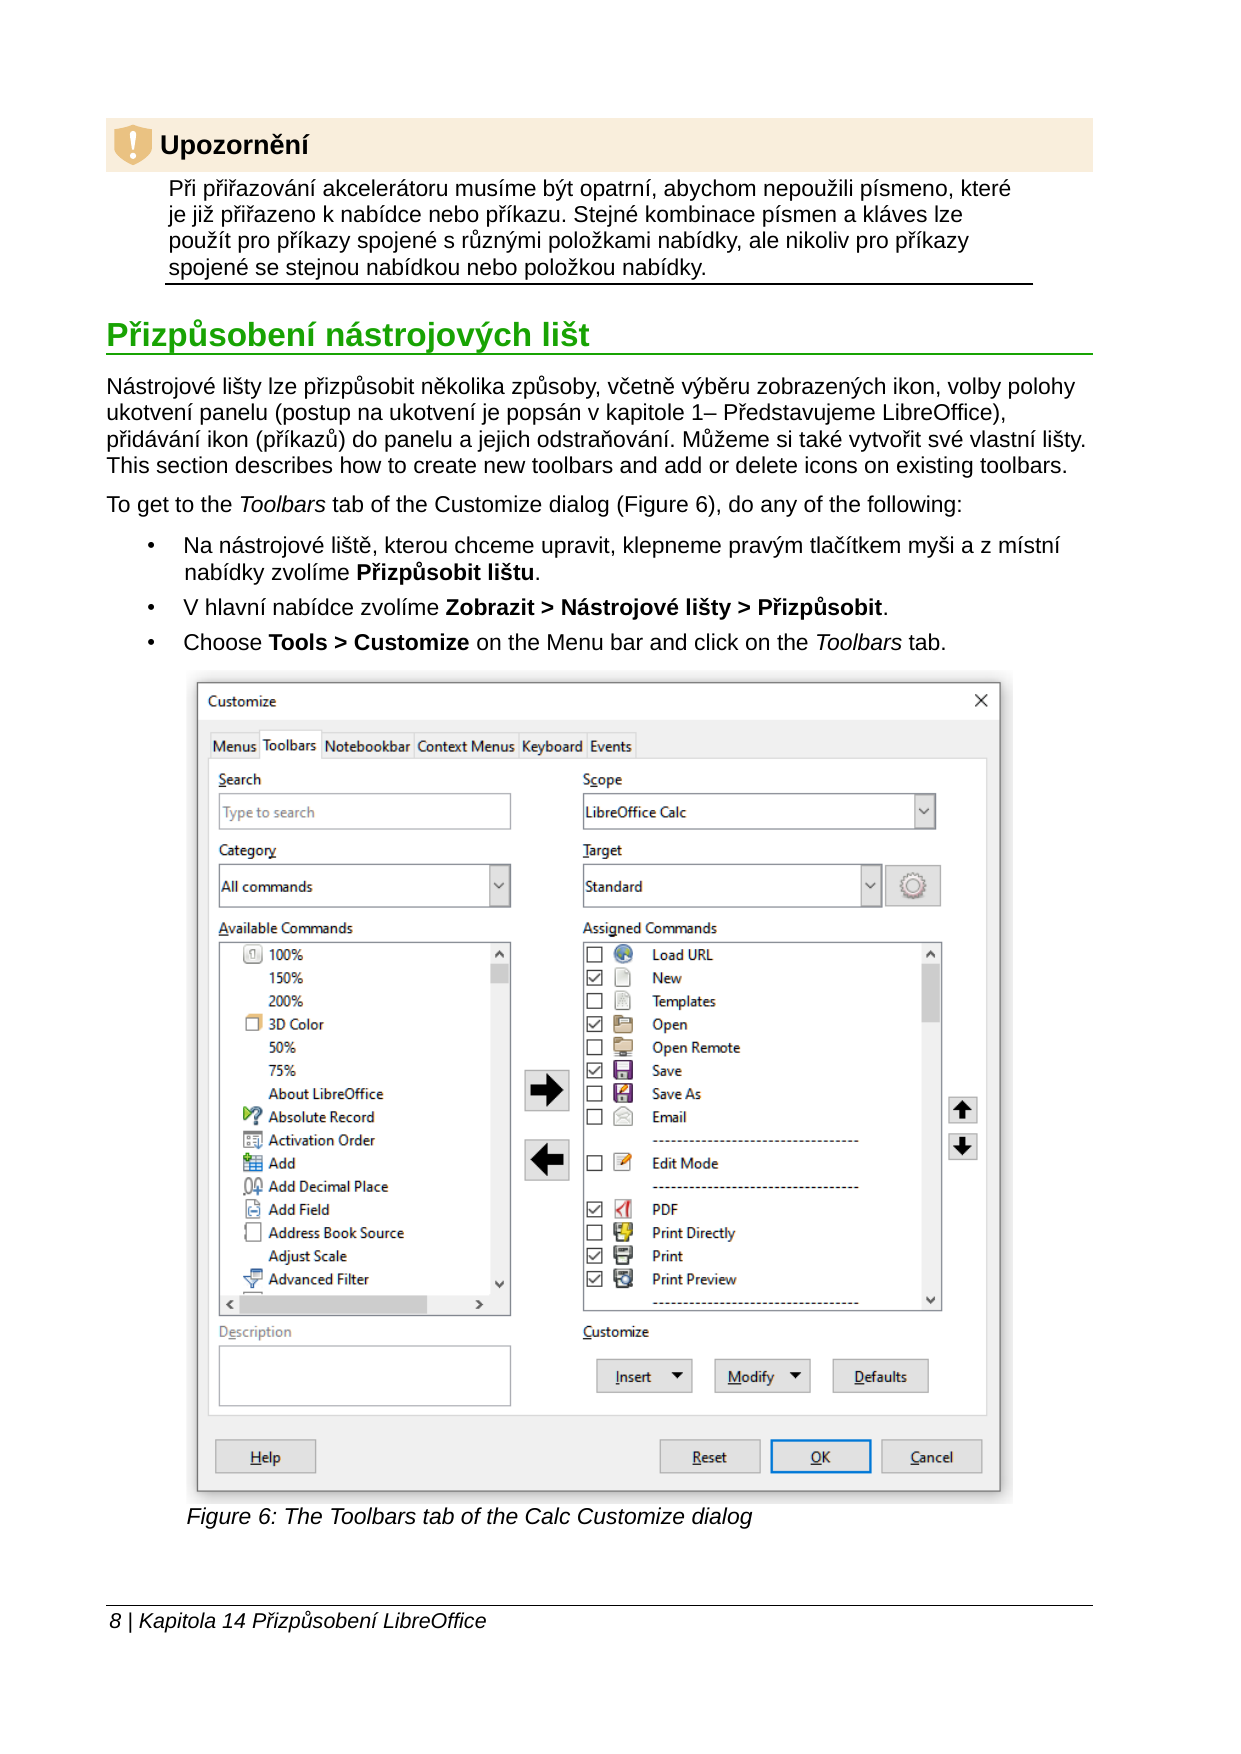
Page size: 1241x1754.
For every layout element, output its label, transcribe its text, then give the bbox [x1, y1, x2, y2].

text Při přiřazování akcelerátoru musíme být opatrní, abychom nepoužili písmeno, které je již přiřazeno k nabídce nebo příkazu. Stejné kombinace písmen a kláves lze použít pro příkazy spojené s různými položkami nabídky, ale nikoliv pro příkazy spojené se stejnou nabídkou nebo položkou nabídky. [165, 172, 1033, 283]
list V hlavní nabídce zvolíme Zobrazit > Nástrojové lišty > Přizpůsobit. [144, 591, 1093, 620]
subtitle Přizpůsobení nástrojových lišt [106, 314, 1093, 353]
list Na nástrojové liště, kterou chceme upravit, klepneme pravým tlačítkem myši a z místní nabídky zvolíme Přizpůsobit lištu. [144, 529, 1093, 585]
text Figure 6: The Toolbars tab of the Calc Customize dialog [186, 1504, 1012, 1529]
text Nástrojové lišty lze přizpůsobit několika způsoby, včetně výběru zobrazených ikon, volby polohy ukotvení panelu (postup na ukotvení je popsán v kapitole 1– Představujeme LibreOffice), přidávání ikon (příkazů) do panelu a jejich odstraňování. Můžeme si také vytvořit své vlastní lišty. This section describes how to create new toolbars and add or delete icons on existing toolbars. [106, 373, 1093, 478]
picture [186, 670, 1013, 1504]
list To get to the Toolbars tab of the Customize dialog (Figure 6), do any of the following: [106, 491, 1093, 517]
list Choose Tools > Customize on the Menu bar and click on the Toolbars tab. [144, 626, 1093, 658]
subtitle Upozornění [106, 118, 1093, 172]
